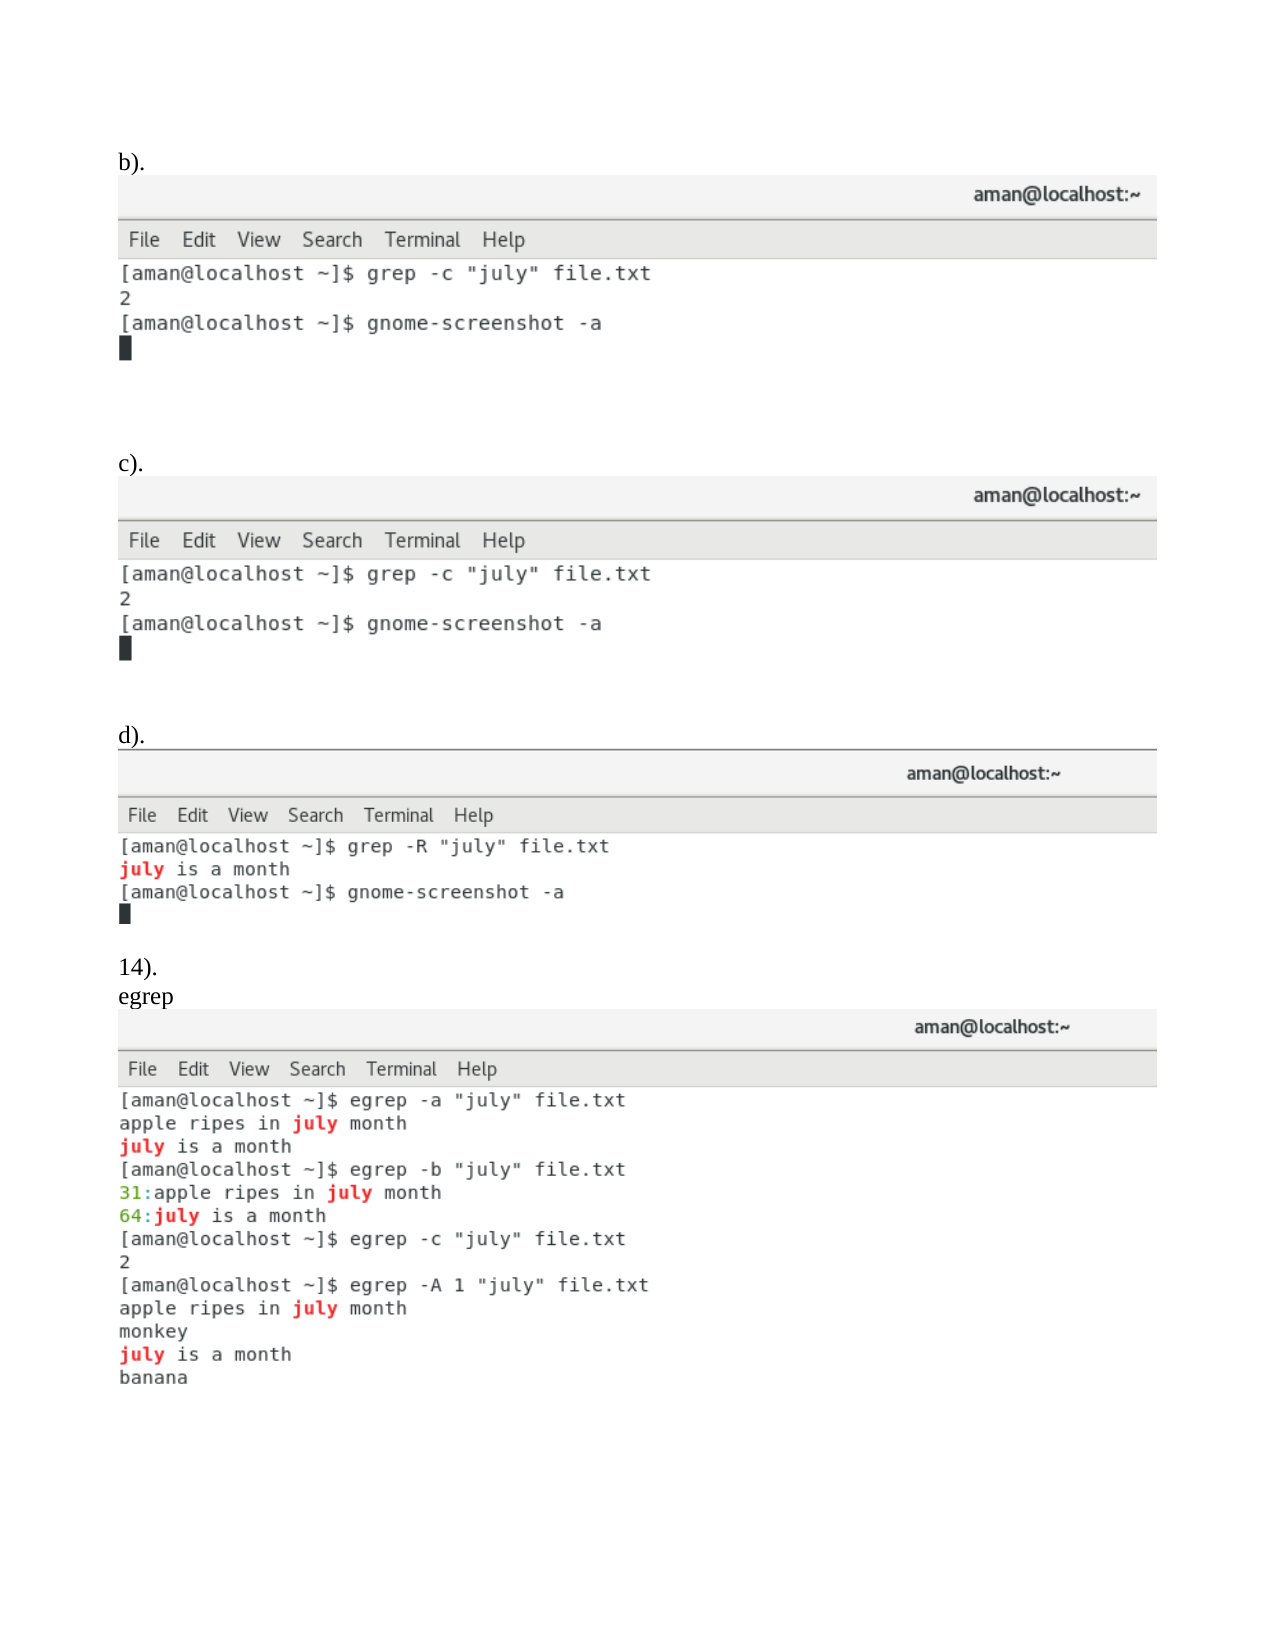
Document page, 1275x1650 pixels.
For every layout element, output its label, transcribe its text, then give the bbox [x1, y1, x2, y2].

picture [118, 175, 1157, 391]
picture [118, 748, 1157, 924]
picture [118, 476, 1157, 691]
text 14). [118, 952, 1157, 981]
text egrep [118, 981, 1157, 1009]
text c). [118, 448, 1157, 476]
text d). [118, 720, 1157, 748]
text b). [118, 147, 1157, 175]
picture [118, 1009, 1157, 1393]
